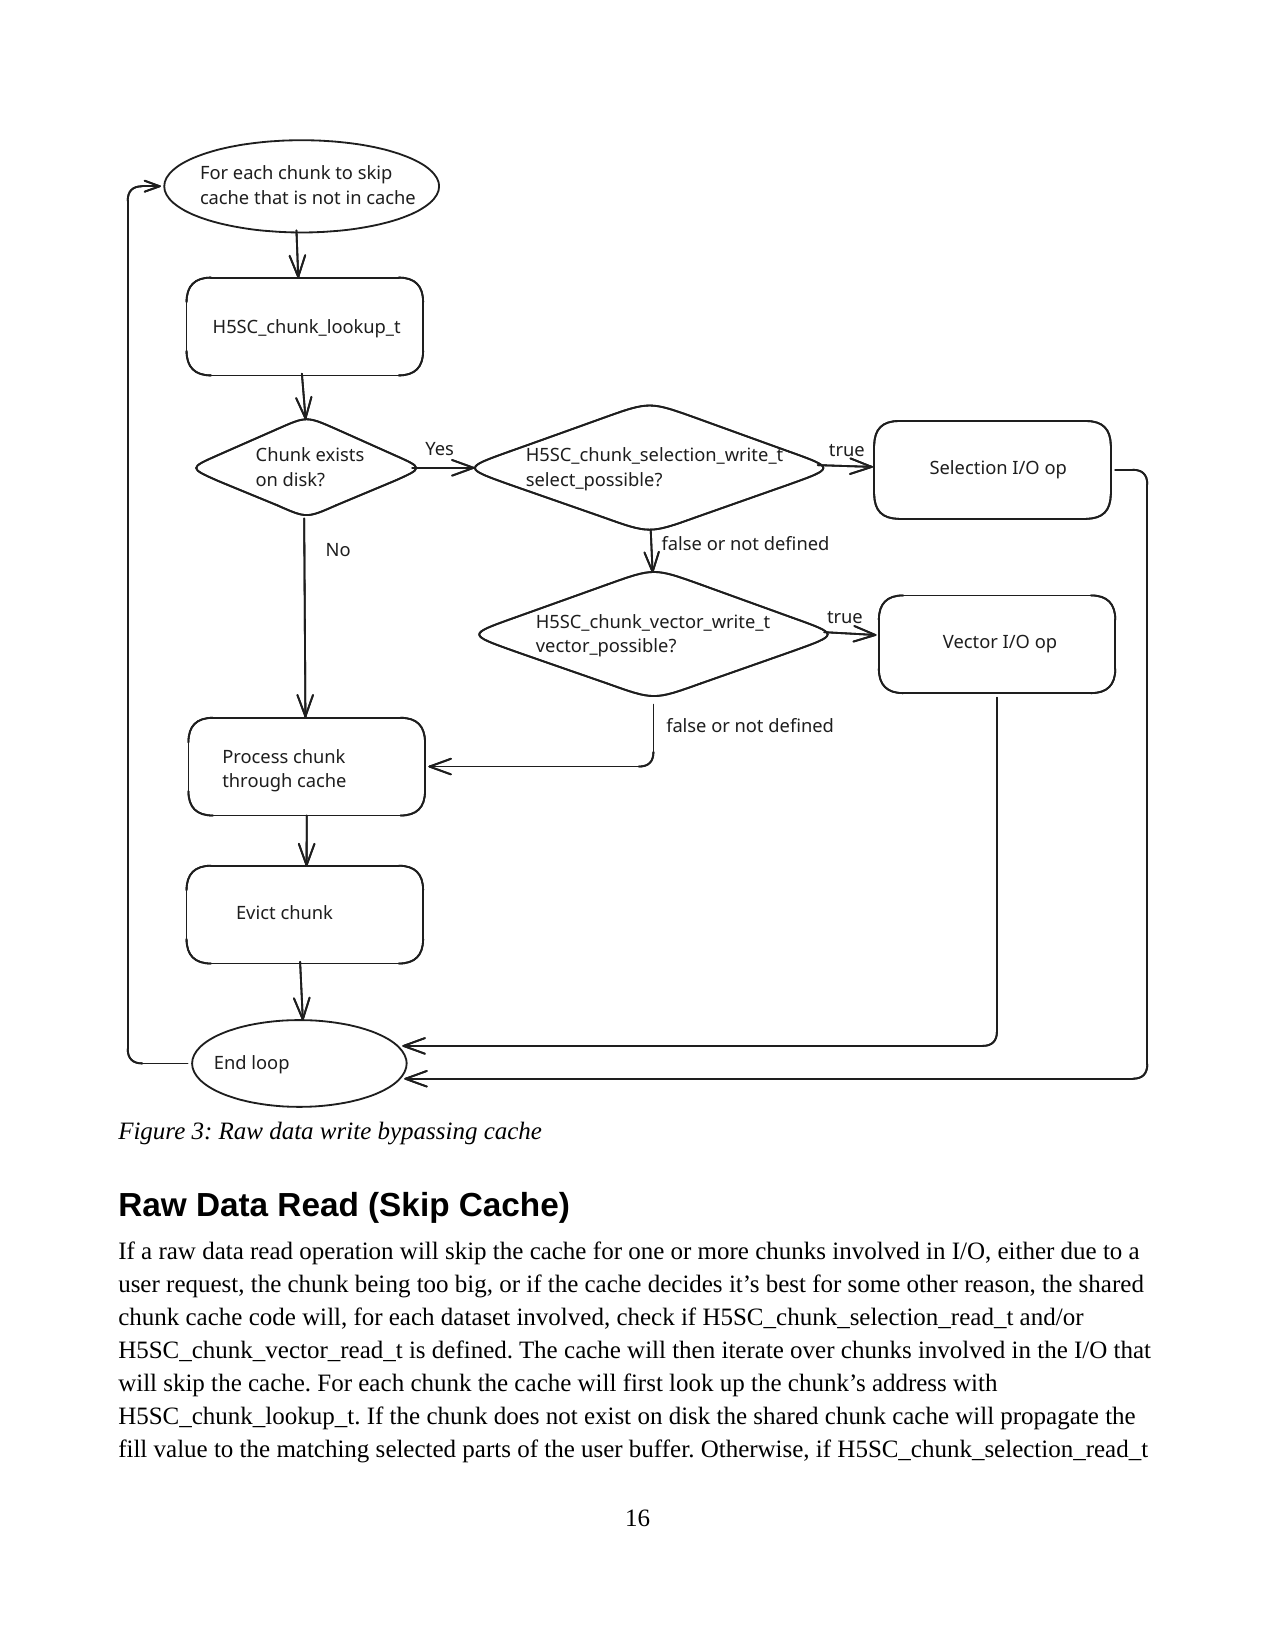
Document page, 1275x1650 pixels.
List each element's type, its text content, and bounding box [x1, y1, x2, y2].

subtitle Raw Data Read (Skip Cache) [118, 1185, 1157, 1223]
text Figure 3: Raw data write bypassing cache [118, 1117, 1157, 1145]
text If a raw data read operation will skip the cache for one or more chunks involved in I/O, either due to a user request, the chunk being too big, or if the cache decides it’s best for some other reason, the shared chunk cache code will, for each dataset involved, check if H5SC_chunk_selection_read_t and/or H5SC_chunk_vector_read_t is defined. The cache will then iterate over chunks involved in the I/O that will skip the cache. For each chunk the cache will first look up the chunk’s address with H5SC_chunk_lookup_t. If the chunk does not exist on disk the shared chunk cache will propagate the fill value to the matching selected parts of the user buffer. Otherwise, if H5SC_chunk_selection_read_t [118, 1236, 1157, 1463]
